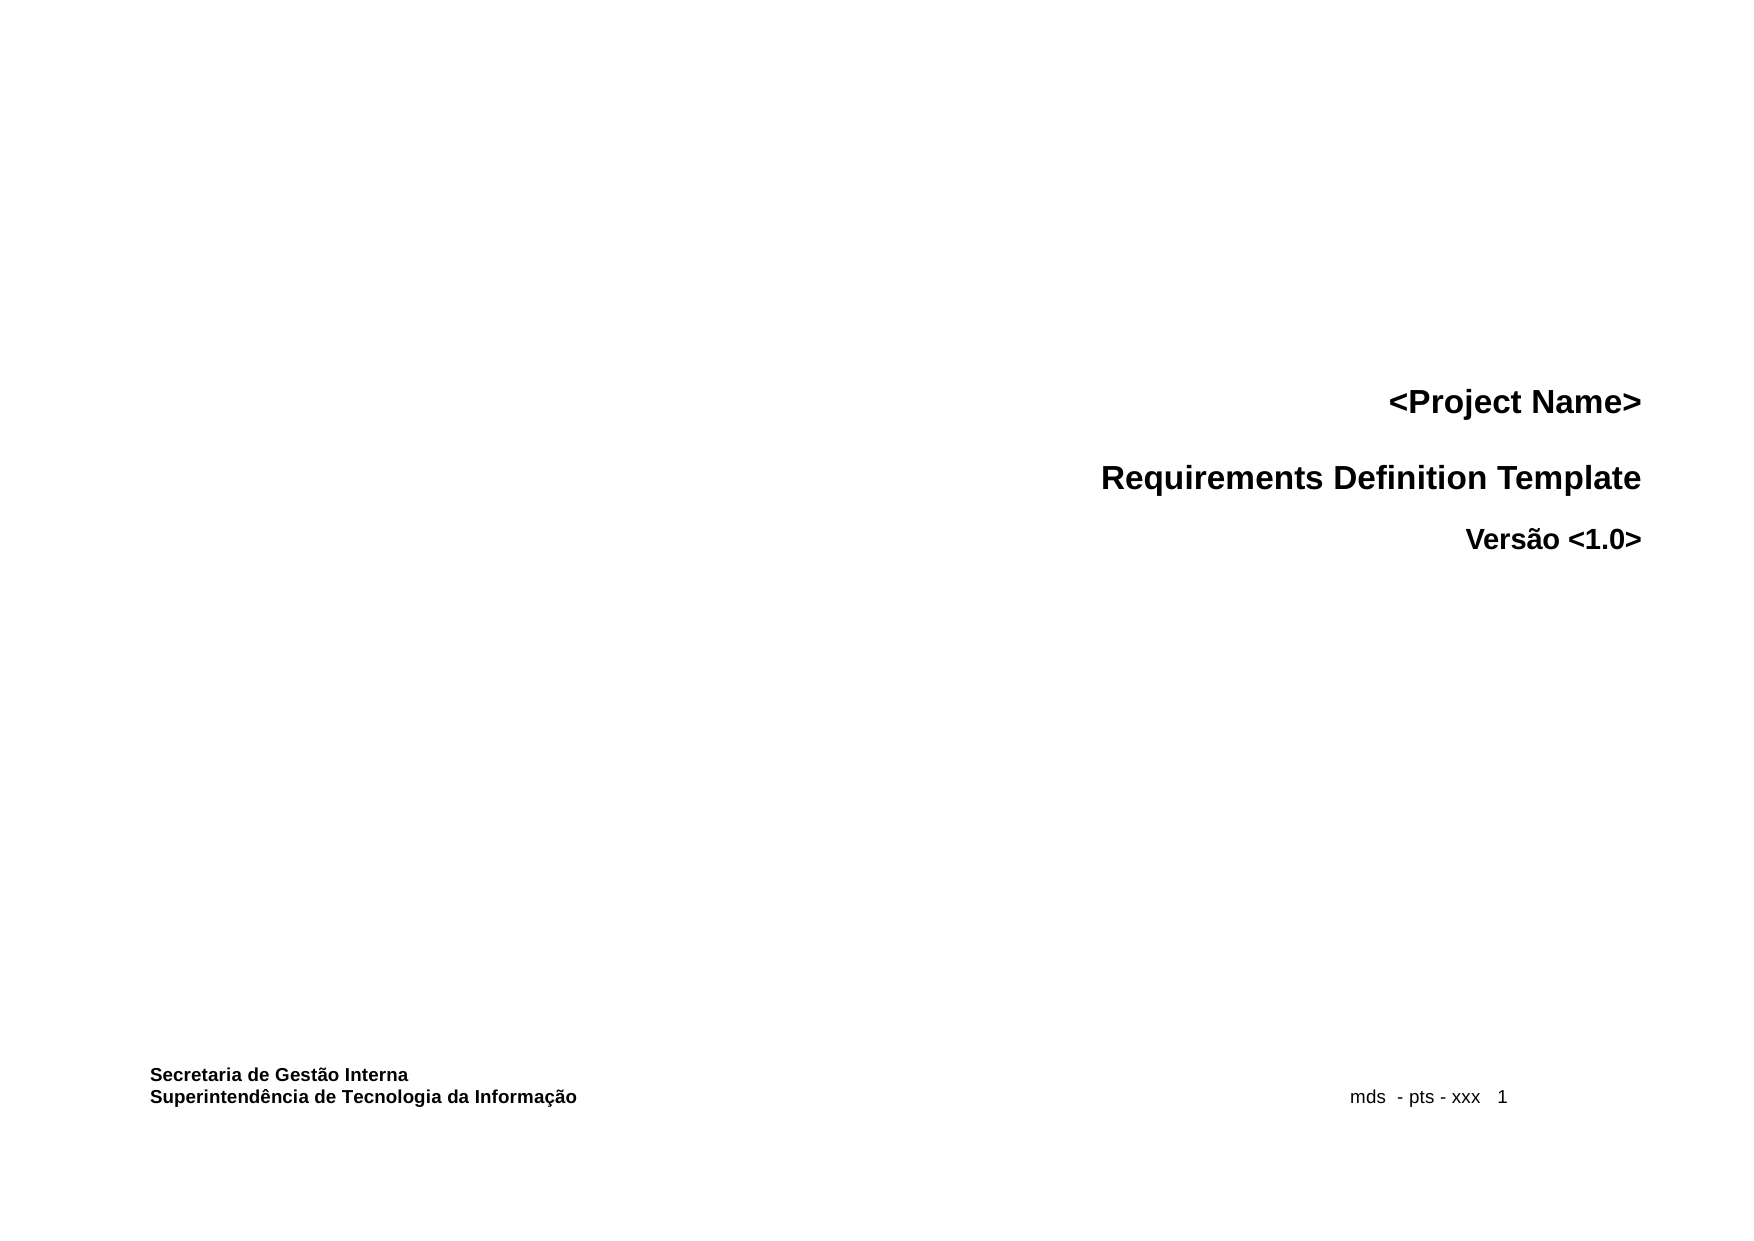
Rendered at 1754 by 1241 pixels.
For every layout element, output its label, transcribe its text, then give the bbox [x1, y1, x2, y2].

title Versão <1.0> [150, 522, 1642, 555]
title Requirements Definition Template [150, 458, 1642, 497]
title <Project Name> [150, 382, 1642, 421]
